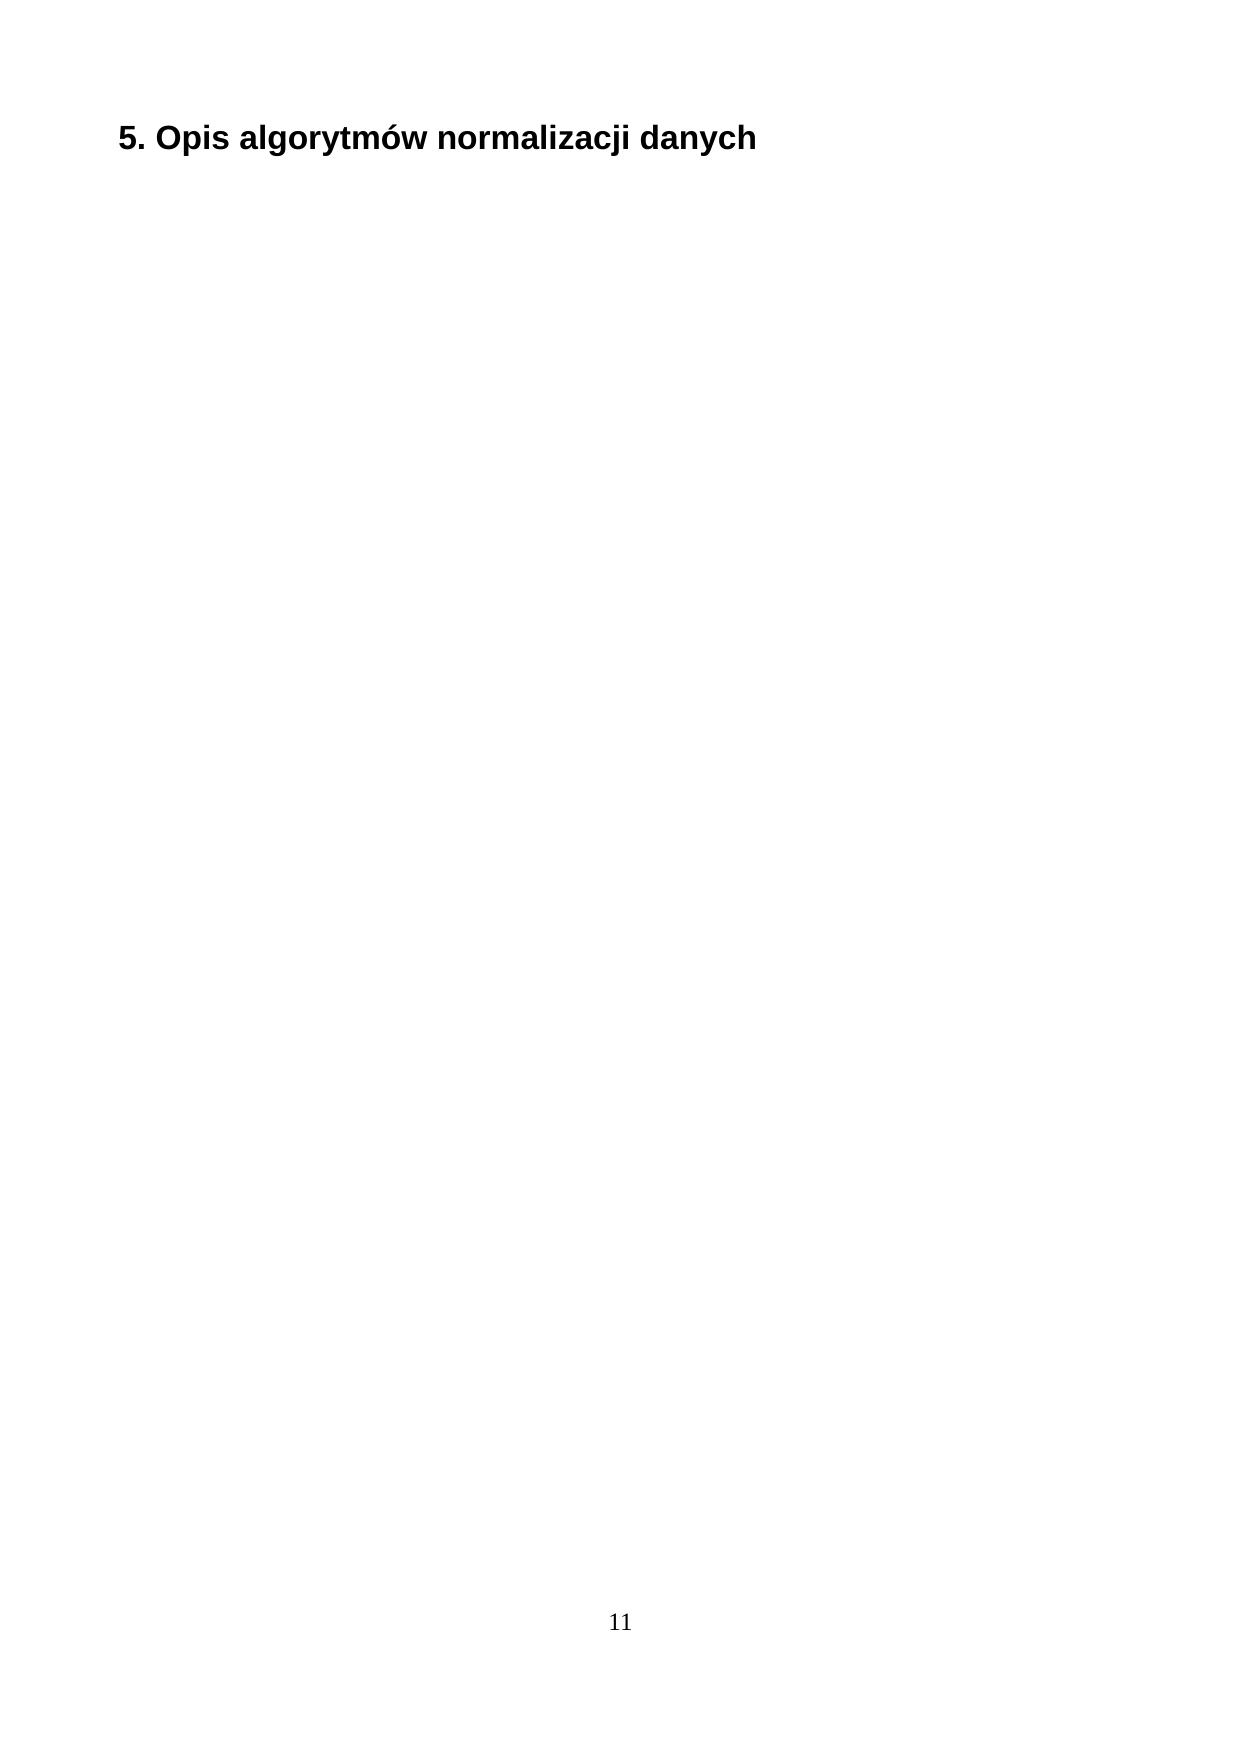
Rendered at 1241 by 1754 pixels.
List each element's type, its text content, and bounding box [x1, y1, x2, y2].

subtitle 5. Opis algorytmów normalizacji danych [118, 118, 1122, 157]
